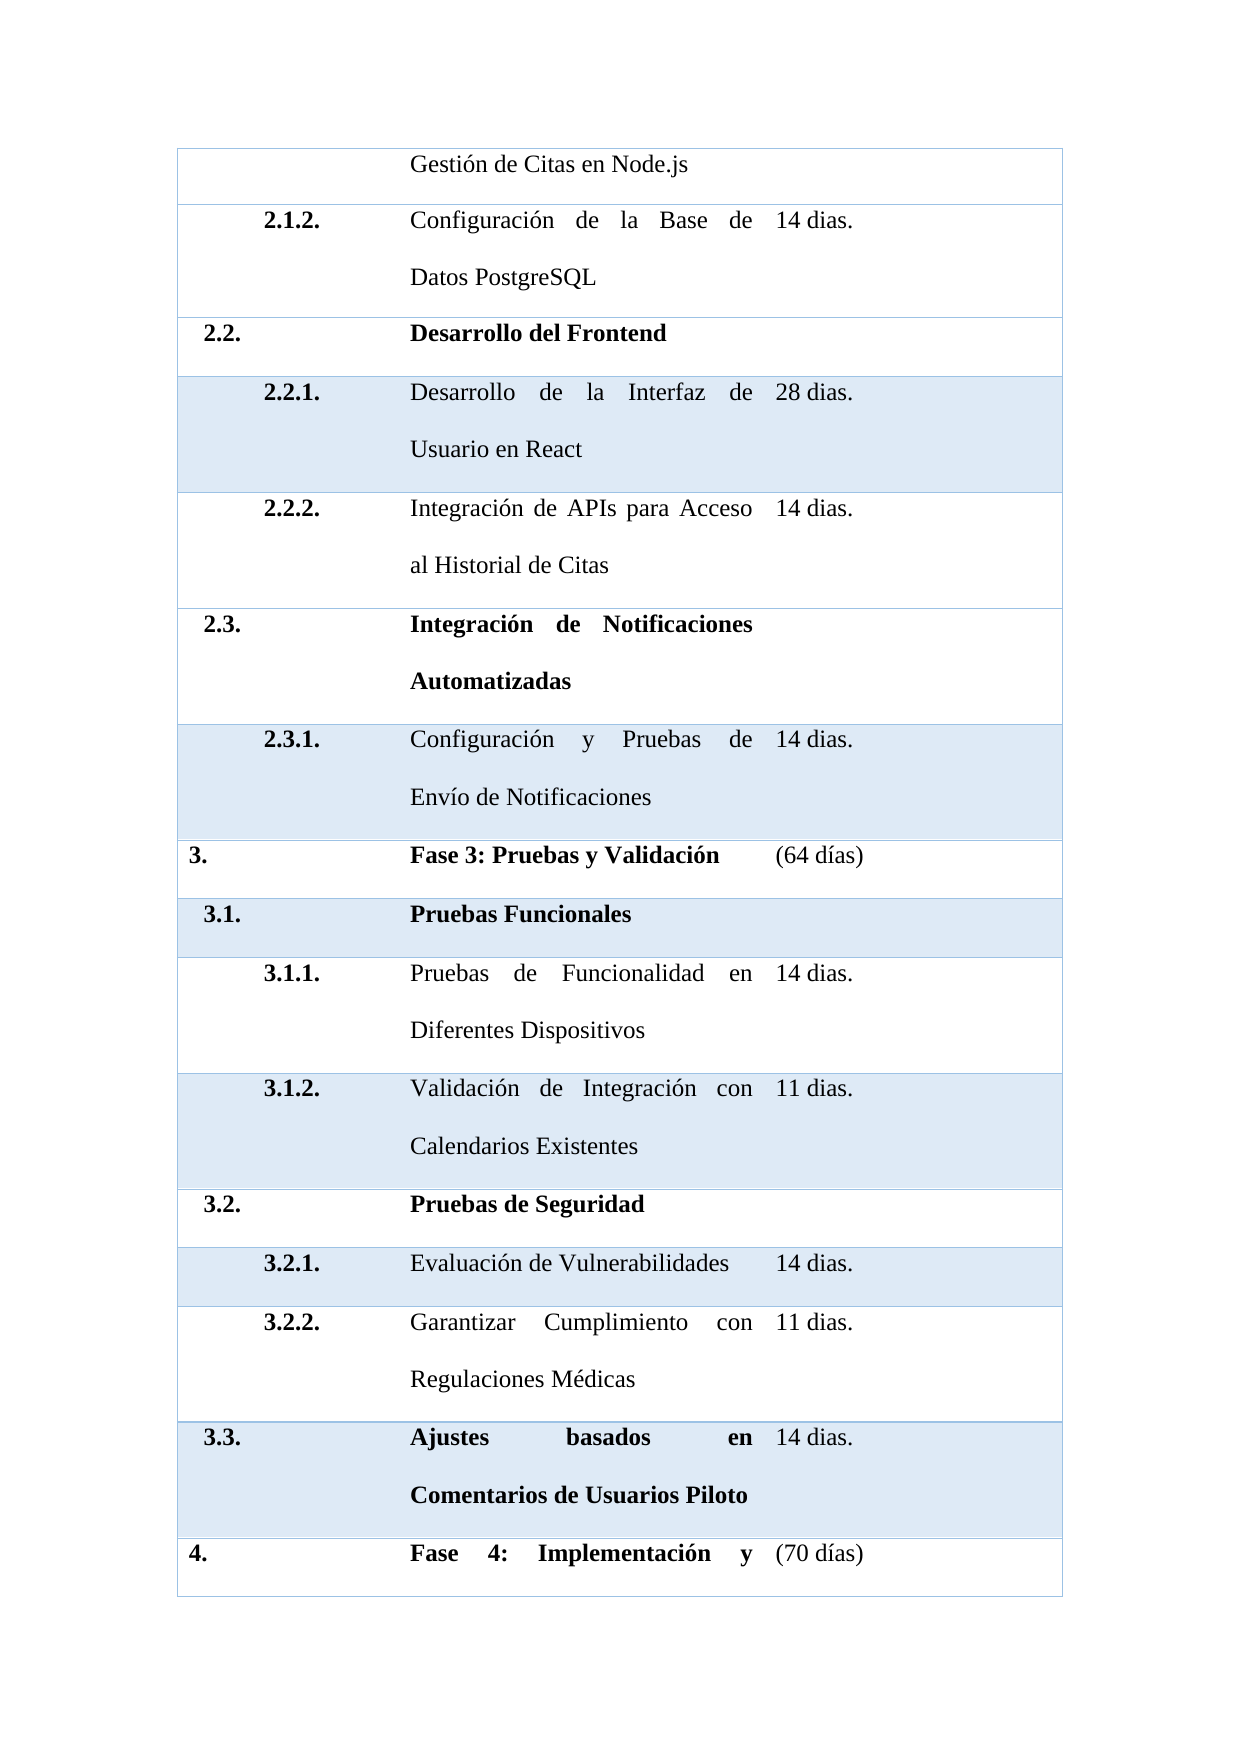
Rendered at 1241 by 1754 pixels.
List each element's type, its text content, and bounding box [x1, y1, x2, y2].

table_cell 14 dias. [764, 725, 1062, 839]
table_cell [178, 899, 399, 957]
table_cell Evaluación de Vulnerabilidades [399, 1248, 764, 1306]
table_cell Configuración y Pruebas de Envío de Notificaciones [399, 725, 764, 839]
table_cell [764, 318, 1062, 376]
table_cell [178, 205, 399, 317]
table_cell 14 dias. [764, 493, 1062, 608]
table_cell [178, 1190, 399, 1247]
table_cell 14 dias. [764, 958, 1062, 1072]
table_cell [764, 149, 1062, 204]
table_cell [178, 1307, 399, 1421]
table_cell Pruebas Funcionales [399, 899, 764, 957]
table_cell [178, 725, 399, 839]
table_cell (64 días) [764, 841, 1062, 898]
table_cell 11 dias. [764, 1307, 1062, 1421]
table_cell [178, 377, 399, 492]
table_cell Ajustes basados en Comentarios de Usuarios Piloto [399, 1423, 764, 1537]
table_cell 28 dias. [764, 377, 1062, 492]
table_cell Pruebas de Funcionalidad en Diferentes Dispositivos [399, 958, 764, 1072]
table_cell Pruebas de Seguridad [399, 1190, 764, 1247]
table_cell 11 dias. [764, 1074, 1062, 1188]
table_cell [178, 1248, 399, 1306]
table_cell [178, 1539, 399, 1596]
table_cell [764, 609, 1062, 723]
table_cell Desarrollo de la Interfaz de Usuario en React [399, 377, 764, 492]
table_cell Configuración de la Base de Datos PostgreSQL [399, 205, 764, 317]
table_cell [178, 609, 399, 723]
table_cell [178, 1423, 399, 1537]
table_cell (70 días) [764, 1539, 1062, 1596]
table_cell 14 dias. [764, 1423, 1062, 1537]
table_cell 14 dias. [764, 1248, 1062, 1306]
table_cell Garantizar Cumplimiento con Regulaciones Médicas [399, 1307, 764, 1421]
table_cell Fase 4: Implementación y [399, 1539, 764, 1596]
table_cell [178, 841, 399, 898]
table_cell [764, 899, 1062, 957]
table_cell Validación de Integración con Calendarios Existentes [399, 1074, 764, 1188]
table_cell [178, 493, 399, 608]
table_cell [764, 1190, 1062, 1247]
table_cell [178, 318, 399, 376]
table_cell Desarrollo del Frontend [399, 318, 764, 376]
table_cell [178, 149, 399, 204]
table_cell Fase 3: Pruebas y Validación [399, 841, 764, 898]
table_cell Integración de APIs para Acceso al Historial de Citas [399, 493, 764, 608]
table_cell Gestión de Citas en Node.js [399, 149, 764, 204]
table_cell Integración de Notificaciones Automatizadas [399, 609, 764, 723]
table_cell [178, 1074, 399, 1188]
table_cell [178, 958, 399, 1072]
table_cell 14 dias. [764, 205, 1062, 317]
